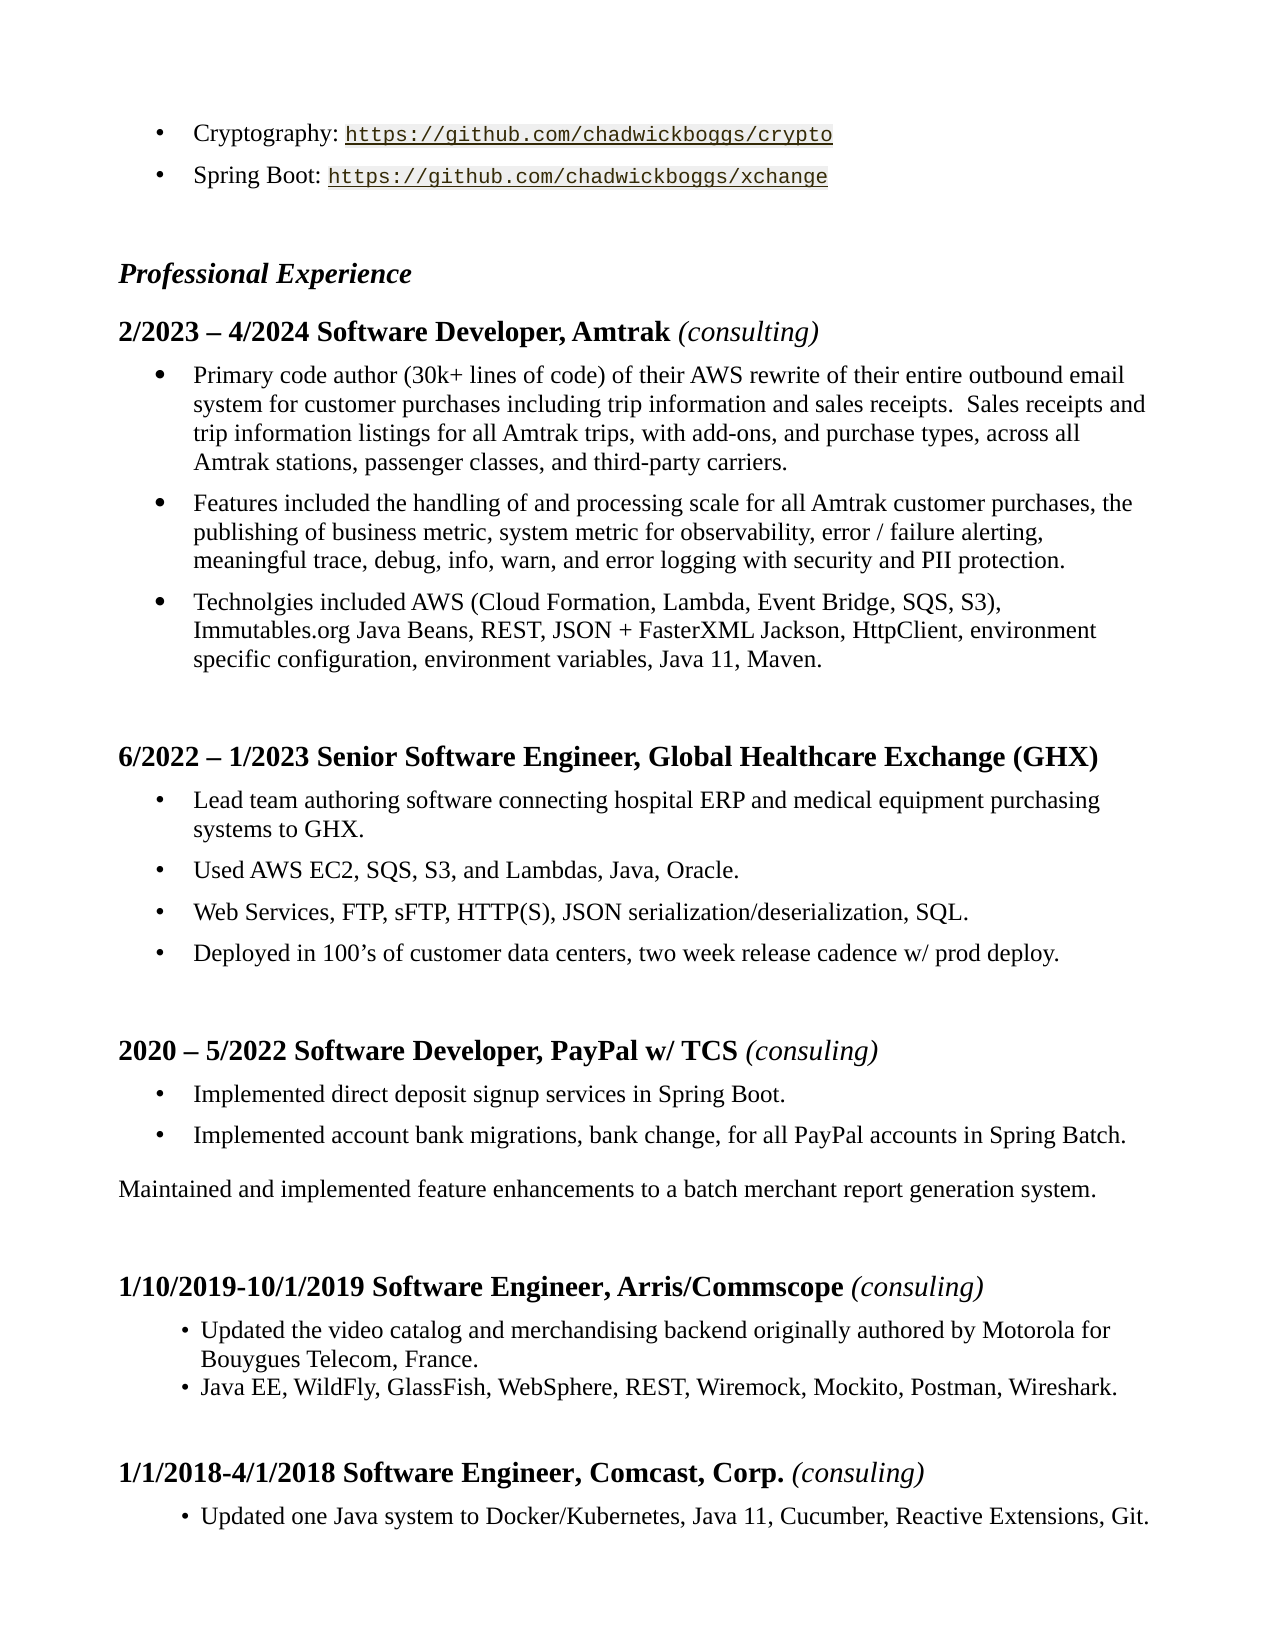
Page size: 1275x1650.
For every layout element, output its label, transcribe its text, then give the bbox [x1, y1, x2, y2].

subtitle 6/2022 – 1/2023 Senior Software Engineer, Global Healthcare Exchange (GHX) [118, 739, 1157, 773]
subtitle Maintained and implemented feature enhancements to a batch merchant report generation system. [118, 1174, 1157, 1203]
list Features included the handling of and processing scale for all Amtrak customer purchases, the publishing of business metric, system metric for observability, error / failure alerting, meaningful trace, debug, info, warn, and error logging with security and PII protection. [156, 488, 1157, 574]
subtitle 1/10/2019-10/1/2019 Software Engineer, Arris/Commscope (consuling) [118, 1269, 1157, 1302]
list Cryptography: https://github.com/chadwickboggs/crypto [156, 118, 1157, 148]
subtitle Professional Experience [118, 256, 1157, 289]
subtitle 2/2023 – 4/2024 Software Developer, Amtrak (consulting) [118, 314, 1157, 348]
list Spring Boot: https://github.com/chadwickboggs/xchange [156, 160, 1157, 190]
list Implemented direct deposit signup services in Spring Boot. [156, 1079, 1157, 1108]
list Updated one Java system to Docker/Kubernetes, Java 11, Cucumber, Reactive Extensions, Git. [200, 1501, 1157, 1530]
subtitle 1/1/2018-4/1/2018 Software Engineer, Comcast, Corp. (consuling) [118, 1455, 1157, 1488]
list Implemented account bank migrations, bank change, for all PayPal accounts in Spring Batch. [156, 1120, 1157, 1149]
list Web Services, FTP, sFTP, HTTP(S), JSON serialization/deserialization, SQL. [156, 897, 1157, 925]
subtitle 2020 – 5/2022 Software Developer, PayPal w/ TCS (consuling) [118, 1033, 1157, 1066]
list Technolgies included AWS (Cloud Formation, Lambda, Event Bridge, SQS, S3), Immutables.org Java Beans, REST, JSON + FasterXML Jackson, HttpClient, environment specific configuration, environment variables, Java 11, Maven. [156, 587, 1157, 673]
list Primary code author (30k+ lines of code) of their AWS rewrite of their entire outbound email system for customer purchases including trip information and sales receipts. Sales receipts and trip information listings for all Amtrak trips, with add-ons, and purchase types, across all Amtrak stations, passenger classes, and third-party carriers. [156, 361, 1157, 476]
list Used AWS EC2, SQS, S3, and Lambdas, Java, Oracle. [156, 855, 1157, 884]
list Updated the video catalog and merchandising backend originally authored by Motorola for Bouygues Telecom, France. [181, 1315, 1157, 1372]
list Deployed in 100’s of customer data centers, two week release cadence w/ prod deploy. [156, 938, 1157, 967]
list Lead team authoring software connecting hospital ERP and medical equipment purchasing systems to GHX. [156, 785, 1157, 843]
list Java EE, WildFly, GlassFish, WebSphere, REST, Wiremock, Mockito, Postman, Wireshark. [181, 1372, 1157, 1401]
